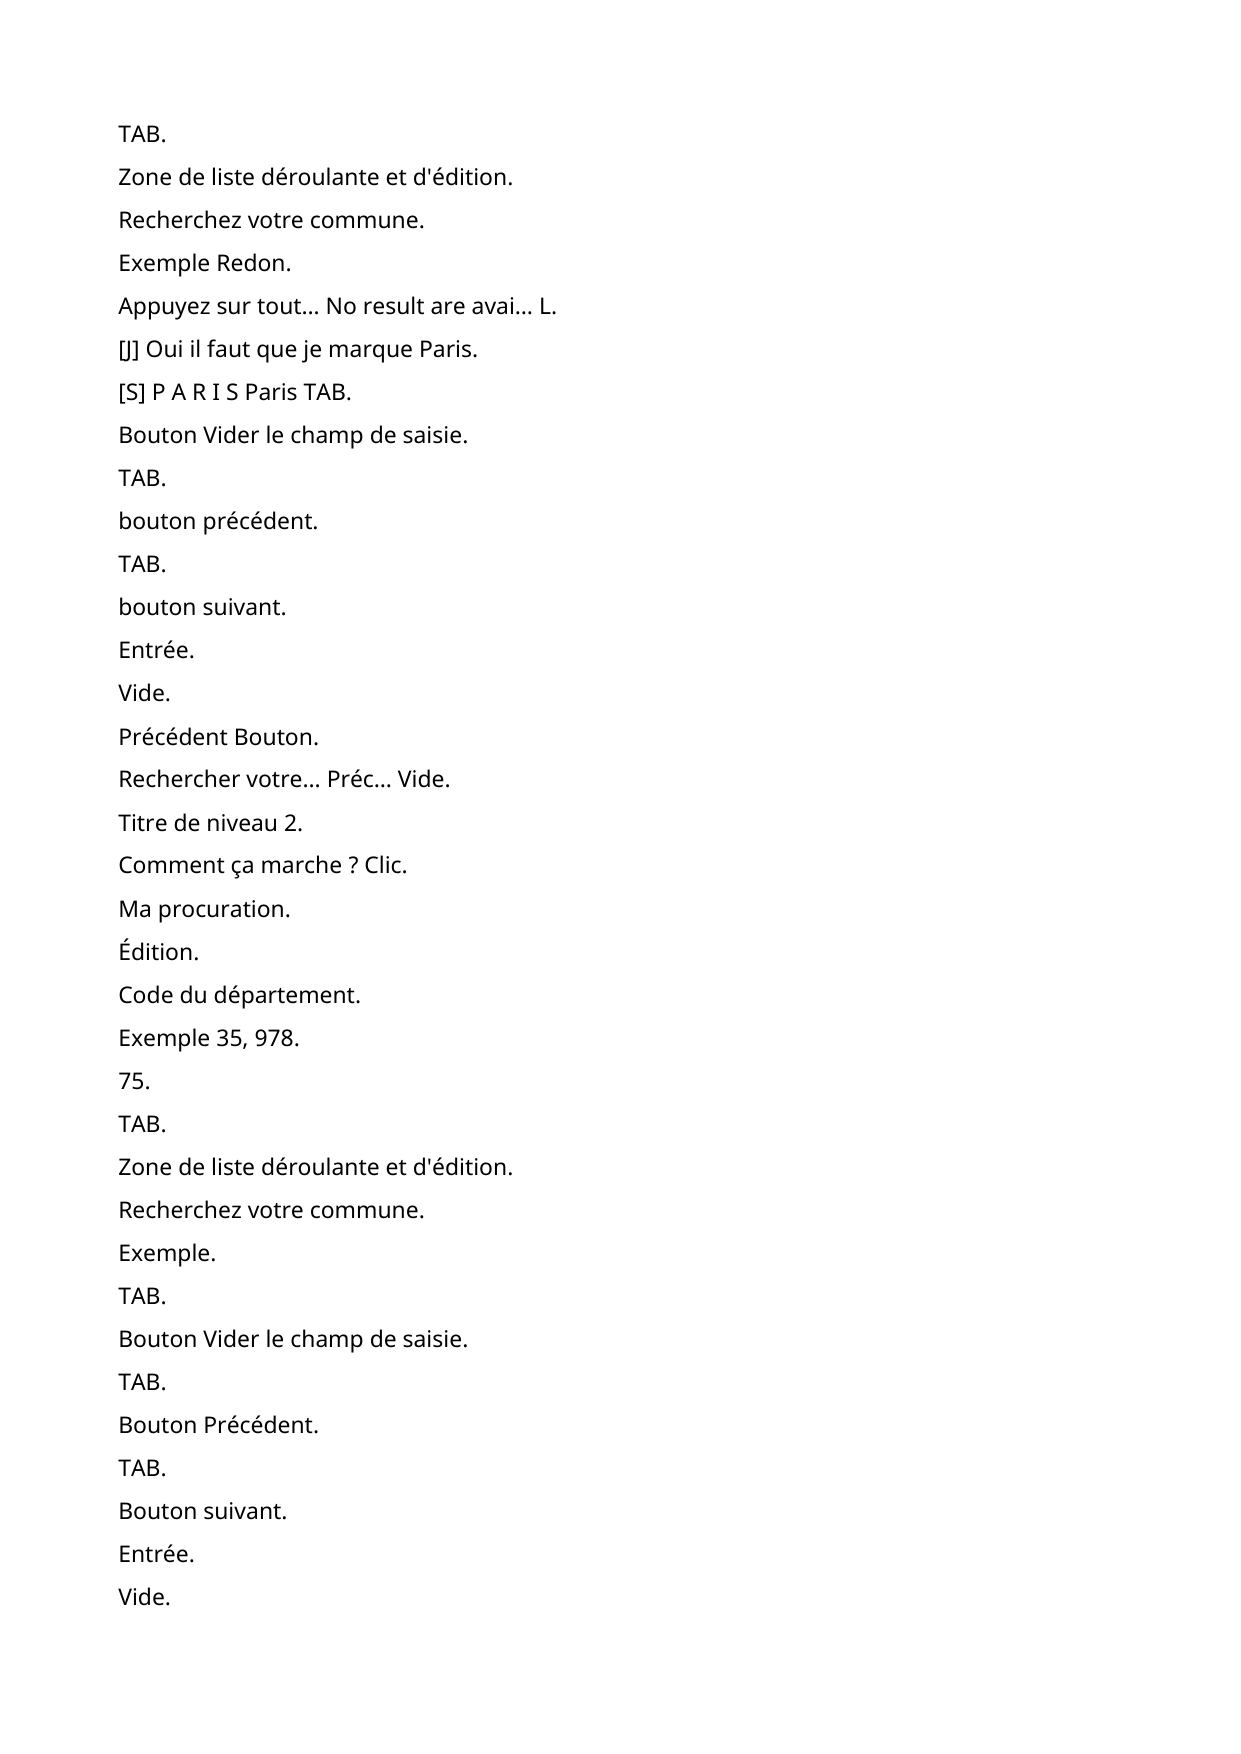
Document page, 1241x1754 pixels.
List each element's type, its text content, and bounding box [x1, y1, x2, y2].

text [S] P A R I S Paris TAB. [118, 376, 1122, 407]
text Titre de niveau 2. [118, 806, 1122, 838]
text Zone de liste déroulante et d'édition. [118, 1151, 1122, 1182]
text Comment ça marche ? Clic. [118, 849, 1122, 881]
text Recherchez votre commune. [118, 204, 1122, 235]
text [J] Oui il faut que je marque Paris. [118, 333, 1122, 364]
text Entrée. [118, 1538, 1122, 1569]
text Vide. [118, 677, 1122, 709]
text Bouton suivant. [118, 1495, 1122, 1526]
text Exemple Redon. [118, 247, 1122, 278]
text TAB. [118, 1280, 1122, 1311]
text TAB. [118, 548, 1122, 579]
text bouton précédent. [118, 505, 1122, 537]
text Vide. [118, 1581, 1122, 1612]
text Bouton Vider le champ de saisie. [118, 1323, 1122, 1354]
text Exemple 35, 978. [118, 1022, 1122, 1053]
text Entrée. [118, 634, 1122, 666]
text Édition. [118, 936, 1122, 967]
text TAB. [118, 1452, 1122, 1483]
text Appuyez sur tout… No result are avai… L. [118, 290, 1122, 321]
text Précédent Bouton. [118, 720, 1122, 752]
text TAB. [118, 118, 1122, 149]
text Zone de liste déroulante et d'édition. [118, 161, 1122, 192]
text TAB. [118, 462, 1122, 493]
text TAB. [118, 1366, 1122, 1397]
text Bouton Vider le champ de saisie. [118, 419, 1122, 451]
text Code du département. [118, 978, 1122, 1010]
text Bouton Précédent. [118, 1409, 1122, 1440]
text 75. [118, 1064, 1122, 1096]
text Rechercher votre… Préc… Vide. [118, 763, 1122, 795]
text TAB. [118, 1108, 1122, 1139]
text Recherchez votre commune. [118, 1194, 1122, 1225]
text Exemple. [118, 1237, 1122, 1268]
text bouton suivant. [118, 591, 1122, 623]
text Ma procuration. [118, 892, 1122, 924]
